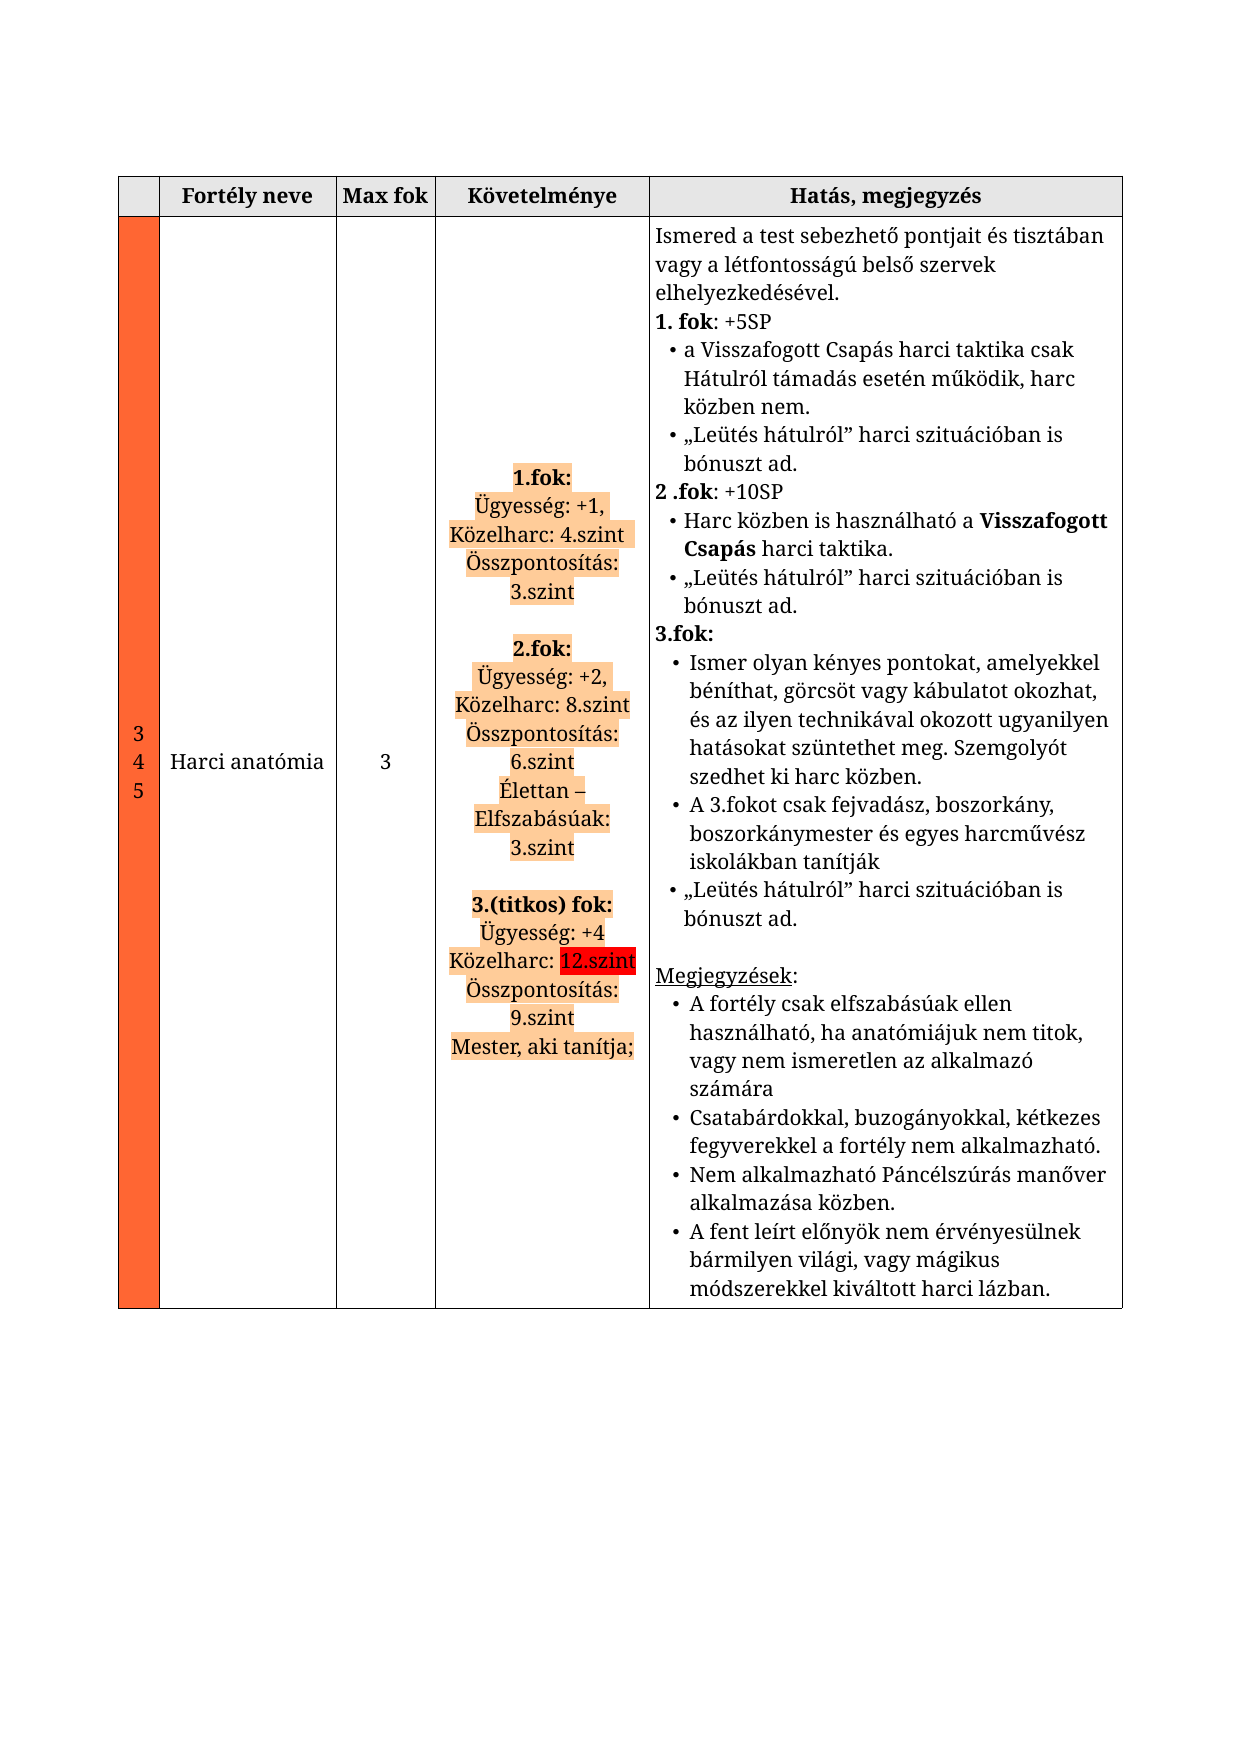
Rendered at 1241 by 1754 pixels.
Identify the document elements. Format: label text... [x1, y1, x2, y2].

table_cell Ismered a test sebezhető pontjait és tisztában vagy a létfontosságú belső szervek elhelyezkedésével. 1. fok: +5SP a Visszafogott Csapás harci taktika csak Hátulról támadás esetén működik, harc közben nem. „Leütés hátulról” harci szituációban is bónuszt ad. 2 .fok: +10SP Harc közben is használható a Visszafogott Csapás harci taktika. „Leütés hátulról” harci szituációban is bónuszt ad. 3.fok: Ismer olyan kényes pontokat, amelyekkel béníthat, görcsöt vagy kábulatot okozhat, és az ilyen technikával okozott ugyanilyen hatásokat szüntethet meg. Szemgolyót szedhet ki harc közben. A 3.fokot csak fejvadász, boszorkány, boszorkánymester és egyes harcművész iskolákban tanítják „Leütés hátulról” harci szituációban is bónuszt ad. Megjegyzések: A fortély csak elfszabásúak ellen használható, ha anatómiájuk nem titok, vagy nem ismeretlen az alkalmazó számára Csatabárdokkal, buzogányokkal, kétkezes fegyverekkel a fortély nem alkalmazható. Nem alkalmazható Páncélszúrás manőver alkalmazása közben. A fent leírt előnyök nem érvényesülnek bármilyen világi, vagy mágikus módszerekkel kiváltott harci lázban. [650, 217, 1122, 1308]
table_header Fortély neve [160, 177, 336, 216]
table_header Követelménye [436, 177, 649, 216]
table_header Hatás, megjegyzés [650, 177, 1122, 216]
table_cell 1.fok: Ügyesség: +1, Közelharc: 4.szint Összpontosítás: 3.szint 2.fok: Ügyesség: +2, Közelharc: 8.szint Összpontosítás: 6.szint Élettan – Elfszabásúak: 3.szint 3.(titkos) fok: Ügyesség: +4 Közelharc: 12.szint Összpontosítás: 9.szint Mester, aki tanítja; [436, 217, 649, 1308]
table_header Max fok [337, 177, 435, 216]
table_header [119, 177, 159, 216]
table_cell 3 4 5 [119, 217, 159, 1308]
table_cell Harci anatómia [160, 217, 336, 1308]
table_cell 3 [337, 217, 435, 1308]
